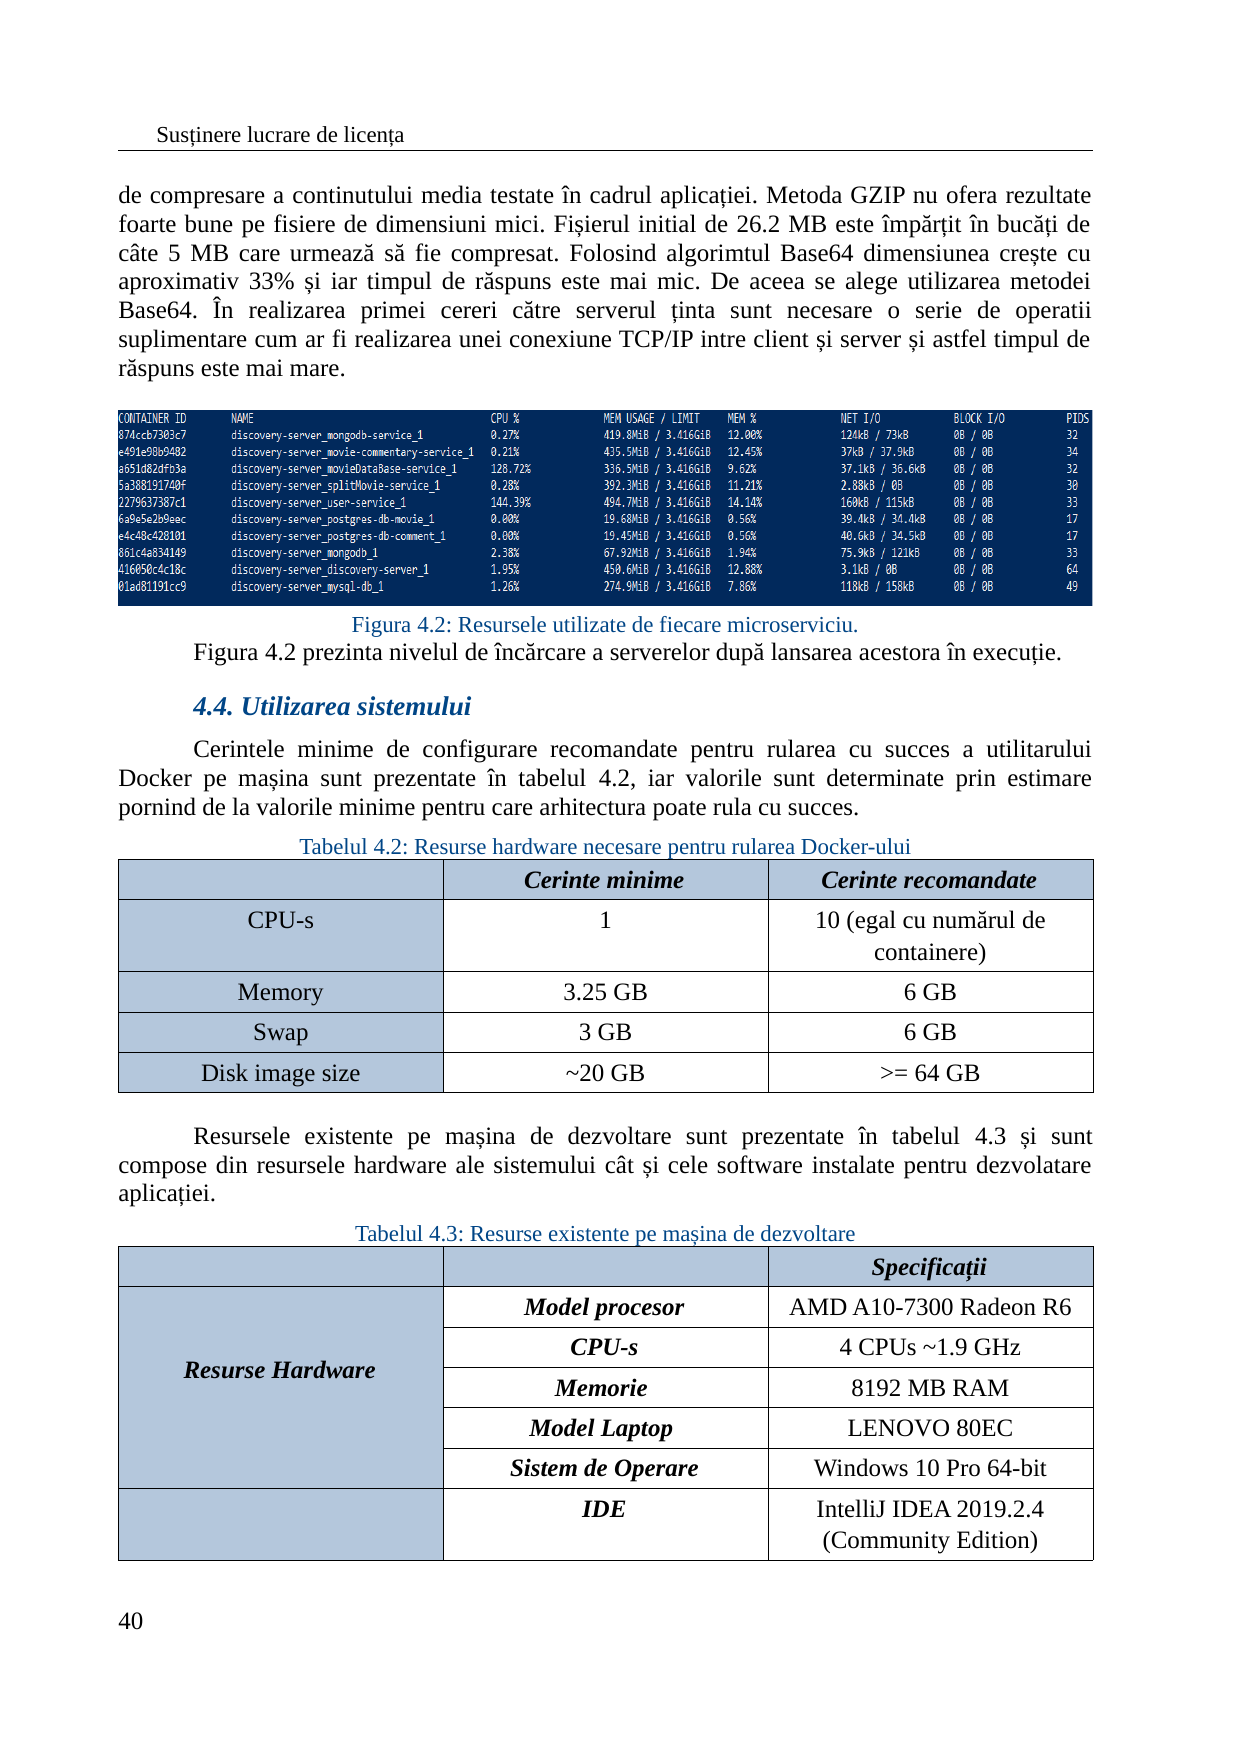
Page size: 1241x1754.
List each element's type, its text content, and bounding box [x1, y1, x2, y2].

table_cell 10 (egal cu numărul de containere) [769, 900, 1093, 971]
table_cell Swap [119, 1013, 443, 1052]
table_cell CPU-s [444, 1328, 768, 1367]
subtitle Utilizarea sistemului [193, 691, 1093, 722]
text Figura 4.2: Resursele utilizate de fiecare microserviciu. [107, 410, 1104, 637]
table_cell ~20 GB [444, 1053, 768, 1092]
text de compresare a continutului media testate în cadrul aplicației. Metoda GZIP nu ofera rezultate foarte bune pe fisiere de dimensiuni mici. Fișierul initial de 26.2 MB este împărțit în bucăți de câte 5 MB care urmează să fie compresat. Folosind algorimtul Base64 dimensiunea crește cu aproximativ 33% și iar timpul de răspuns este mai mic. De aceea se alege utilizarea metodei Base64. În realizarea primei cereri către serverul ținta sunt necesare o serie de operatii suplimentare cum ar fi realizarea unei conexiune TCP/IP intre client și server și astfel timpul de răspuns este mai mare. [118, 180, 1093, 381]
text Figura 4.2 prezinta nivelul de încărcare a serverelor după lansarea acestora în execuție. [118, 637, 1093, 666]
text Cerintele minime de configurare recomandate pentru rularea cu succes a utilitarului Docker pe mașina sunt prezentate în tabelul 4.2, iar valorile sunt determinate prin estimare pornind de la valorile minime pentru care arhitectura poate rula cu succes. [118, 734, 1093, 820]
table_cell 3 GB [444, 1013, 768, 1052]
table_cell Model procesor [444, 1287, 768, 1327]
table_cell Resurse Hardware [119, 1287, 443, 1488]
table_header [119, 860, 443, 899]
table_cell LENOVO 80EC [769, 1408, 1093, 1448]
table_cell >= 64 GB [769, 1053, 1093, 1092]
text Tabelul 4.2: Resurse hardware necesare pentru rularea Docker-ului [118, 833, 1093, 859]
text Resursele existente pe mașina de dezvoltare sunt prezentate în tabelul 4.3 și sunt compose din resursele hardware ale sistemului cât și cele software instalate pentru dezvolatare aplicației. [118, 1121, 1093, 1207]
table_cell CPU-s [119, 900, 443, 971]
table_header Cerinte minime [444, 860, 768, 899]
table_cell Memorie [444, 1368, 768, 1407]
table_cell Sistem de Operare [444, 1449, 768, 1488]
table_cell 6 GB [769, 972, 1093, 1012]
table_cell Model Laptop [444, 1408, 768, 1448]
table_header Cerinte recomandate [769, 860, 1093, 899]
table_cell AMD A10-7300 Radeon R6 [769, 1287, 1093, 1327]
table_cell IntelliJ IDEA 2019.2.4 (Community Edition) [769, 1489, 1093, 1560]
table_cell IDE [444, 1489, 768, 1560]
table_cell Windows 10 Pro 64-bit [769, 1449, 1093, 1488]
table_cell Memory [119, 972, 443, 1012]
table_header [444, 1247, 768, 1286]
table_cell [119, 1489, 443, 1560]
table_cell 4 CPUs ~1.9 GHz [769, 1328, 1093, 1367]
picture [118, 410, 1093, 606]
table_cell Disk image size [119, 1053, 443, 1092]
table_cell 6 GB [769, 1013, 1093, 1052]
table_cell 3.25 GB [444, 972, 768, 1012]
table_cell 8192 MB RAM [769, 1368, 1093, 1407]
table_cell 1 [444, 900, 768, 971]
table_header Specificații [769, 1247, 1093, 1286]
table_header [119, 1247, 443, 1286]
text Tabelul 4.3: Resurse existente pe mașina de dezvoltare [118, 1220, 1093, 1246]
